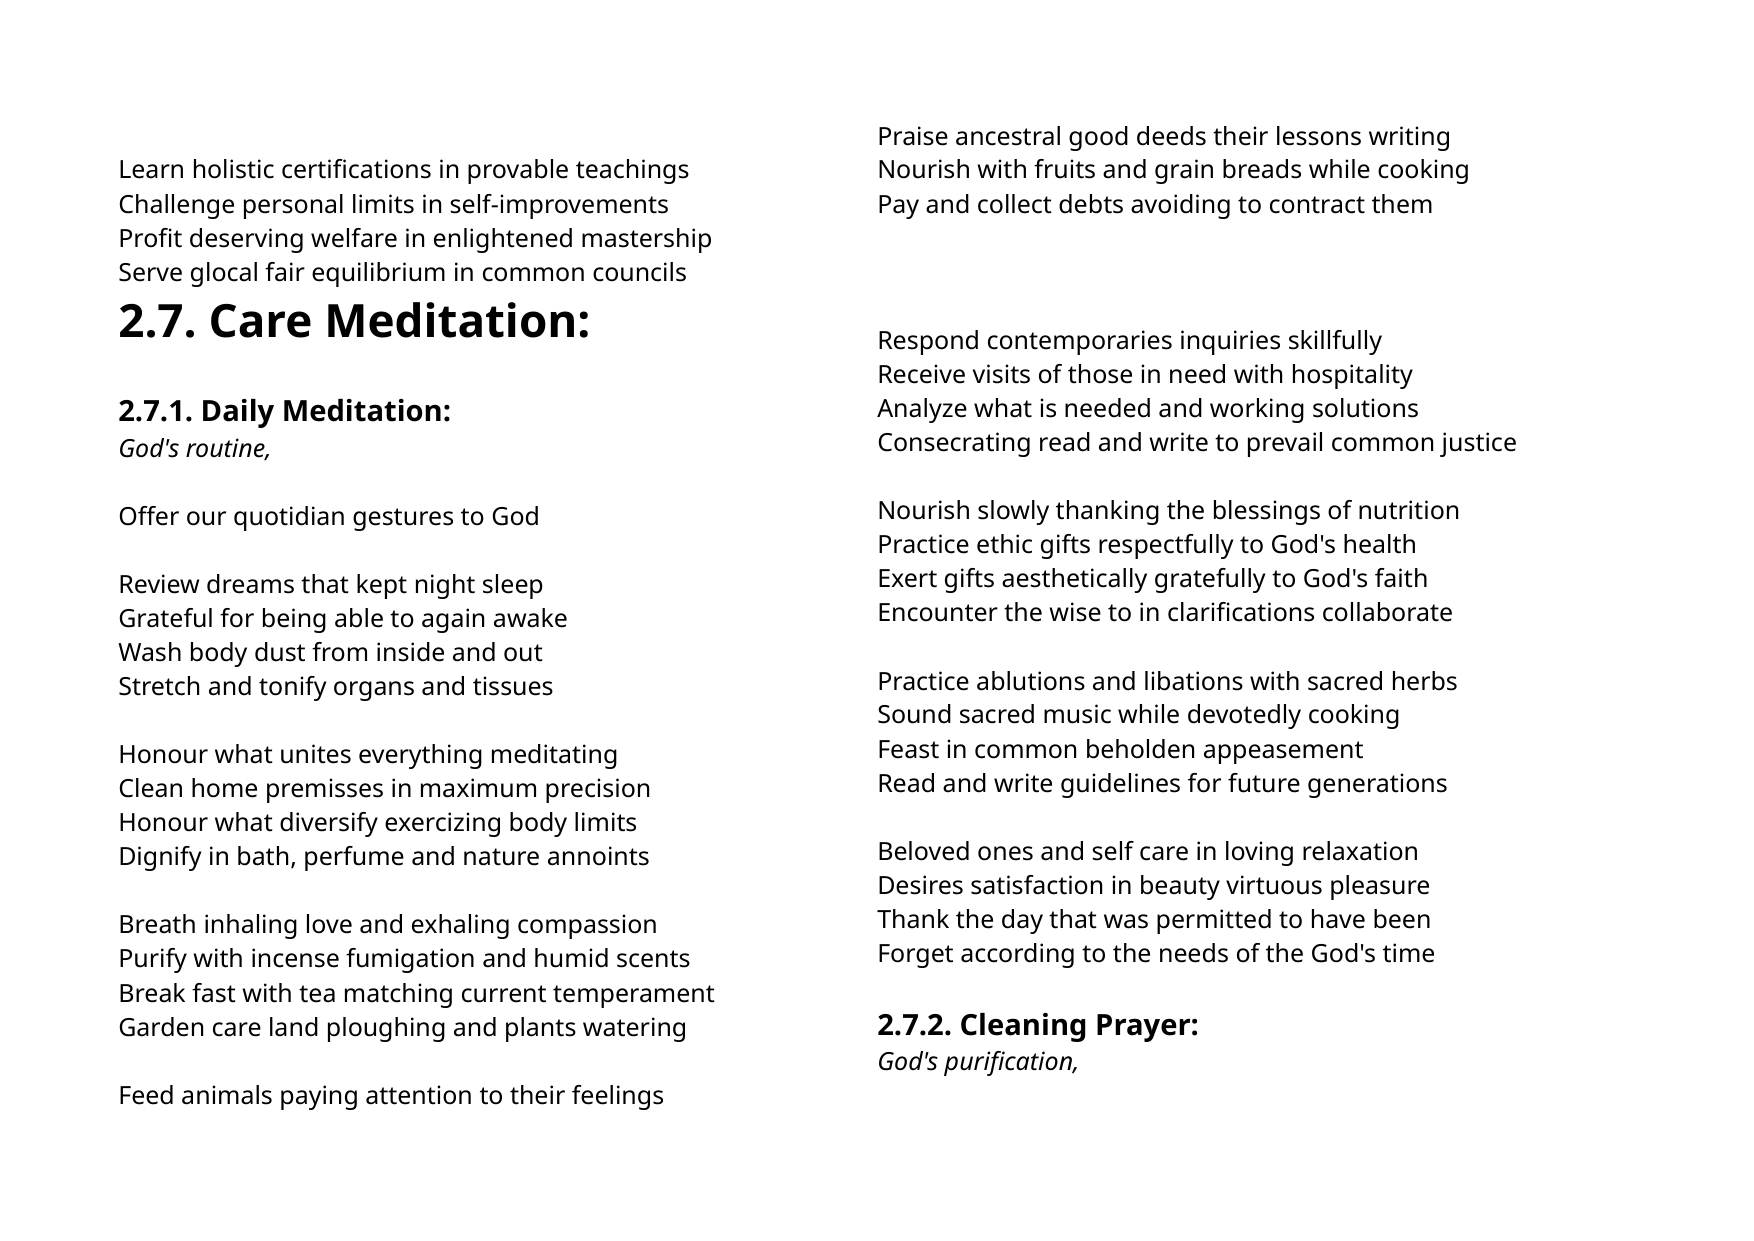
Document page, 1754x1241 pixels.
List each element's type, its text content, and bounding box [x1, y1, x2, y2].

text Feed animals paying attention to their feelings [118, 1077, 877, 1111]
text Thank the day that was permitted to have been [877, 902, 1636, 936]
text Clean home premisses in maximum precision [118, 771, 877, 805]
text Practice ethic gifts respectfully to God's health [877, 527, 1636, 561]
text Honour what diversify exercizing body limits [118, 805, 877, 839]
text Sound sacred music while devotedly cooking [877, 697, 1636, 731]
text Honour what unites everything meditating [118, 737, 877, 771]
text Review dreams that kept night sleep [118, 566, 877, 601]
text Stretch and tonify organs and tissues [118, 669, 877, 703]
text God's purification, [877, 1043, 1636, 1077]
text Grateful for being able to again awake [118, 601, 877, 634]
text Analyze what is needed and working solutions [877, 391, 1636, 425]
text 2.7. Care Meditation: [118, 288, 877, 351]
text Read and write guidelines for future generations [877, 765, 1636, 799]
text Receive visits of those in need with hospitality [877, 357, 1636, 391]
text Break fast with tea matching current temperament [118, 975, 877, 1009]
text Challenge personal limits in self-improvements [118, 186, 877, 220]
text Serve glocal fair equilibrium in common councils [118, 254, 877, 288]
text Purify with incense fumigation and humid scents [118, 941, 877, 975]
text Profit deserving welfare in enlightened mastership [118, 220, 877, 254]
text Encounter the wise to in clarifications collaborate [877, 595, 1636, 629]
text Learn holistic certifications in provable teachings [118, 152, 877, 186]
text Pay and collect debts avoiding to contract them [877, 186, 1636, 220]
text Nourish slowly thanking the blessings of nutrition [877, 493, 1636, 527]
text Breath inhaling love and exhaling compassion [118, 907, 877, 941]
text Practice ablutions and libations with sacred herbs [877, 663, 1636, 697]
text Exert gifts aesthetically gratefully to God's faith [877, 561, 1636, 595]
text Respond contemporaries inquiries skillfully [877, 322, 1636, 357]
text Praise ancestral good deeds their lessons writing [877, 118, 1636, 152]
text God's routine, [118, 430, 877, 464]
text 2.7.2. Cleaning Prayer: [877, 1004, 1636, 1043]
text Desires satisfaction in beauty virtuous pleasure [877, 867, 1636, 902]
text Offer our quotidian gestures to God [118, 498, 877, 532]
text Forget according to the needs of the God's time [877, 936, 1636, 970]
text Feast in common beholden appeasement [877, 731, 1636, 765]
text Wash body dust from inside and out [118, 634, 877, 669]
text Nourish with fruits and grain breads while cooking [877, 152, 1636, 186]
text Consecrating read and write to prevail common justice [877, 425, 1636, 459]
text Dignify in bath, perfume and nature annoints [118, 839, 877, 873]
text 2.7.1. Daily Meditation: [118, 391, 877, 430]
text Beloved ones and self care in loving relaxation [877, 833, 1636, 867]
text Garden care land ploughing and plants watering [118, 1009, 877, 1043]
